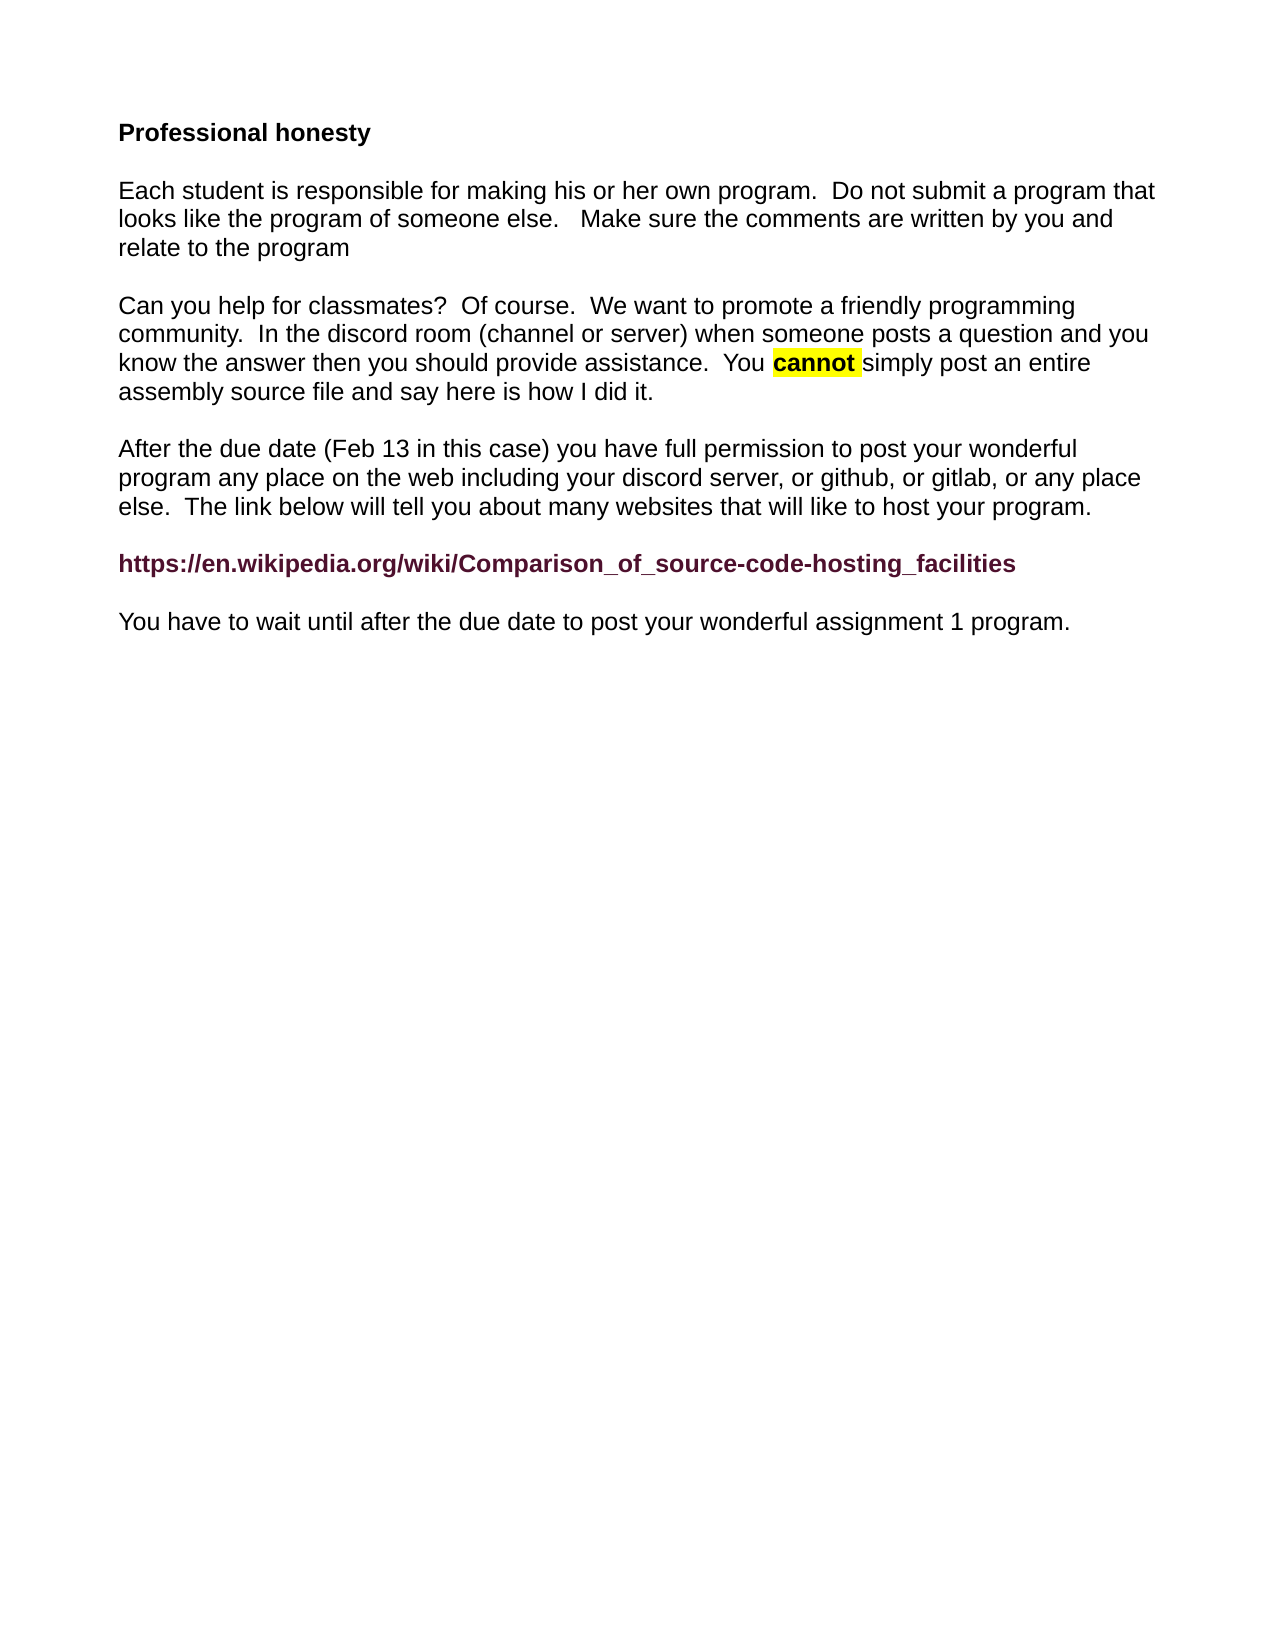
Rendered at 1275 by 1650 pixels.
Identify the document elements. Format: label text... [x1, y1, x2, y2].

text After the due date (Feb 13 in this case) you have full permission to post your wonderful program any place on the web including your discord server, or github, or gitlab, or any place else. The link below will tell you about many websites that will like to host your program. [118, 434, 1157, 521]
text You have to wait until after the due date to post your wonderful assignment 1 program. [118, 607, 1157, 636]
text Can you help for classmates? Of course. We want to promote a friendly programming community. In the discord room (channel or server) when someone posts a question and you know the answer then you should provide assistance. You cannot simply post an entire assembly source file and say here is how I did it. [118, 291, 1157, 406]
text Professional honesty [118, 118, 1157, 147]
text Each student is responsible for making his or her own program. Do not submit a program that looks like the program of someone else. Make sure the comments are written by you and relate to the program [118, 176, 1157, 262]
text https://en.wikipedia.org/wiki/Comparison_of_source-code-hosting_facilities [118, 549, 1157, 578]
